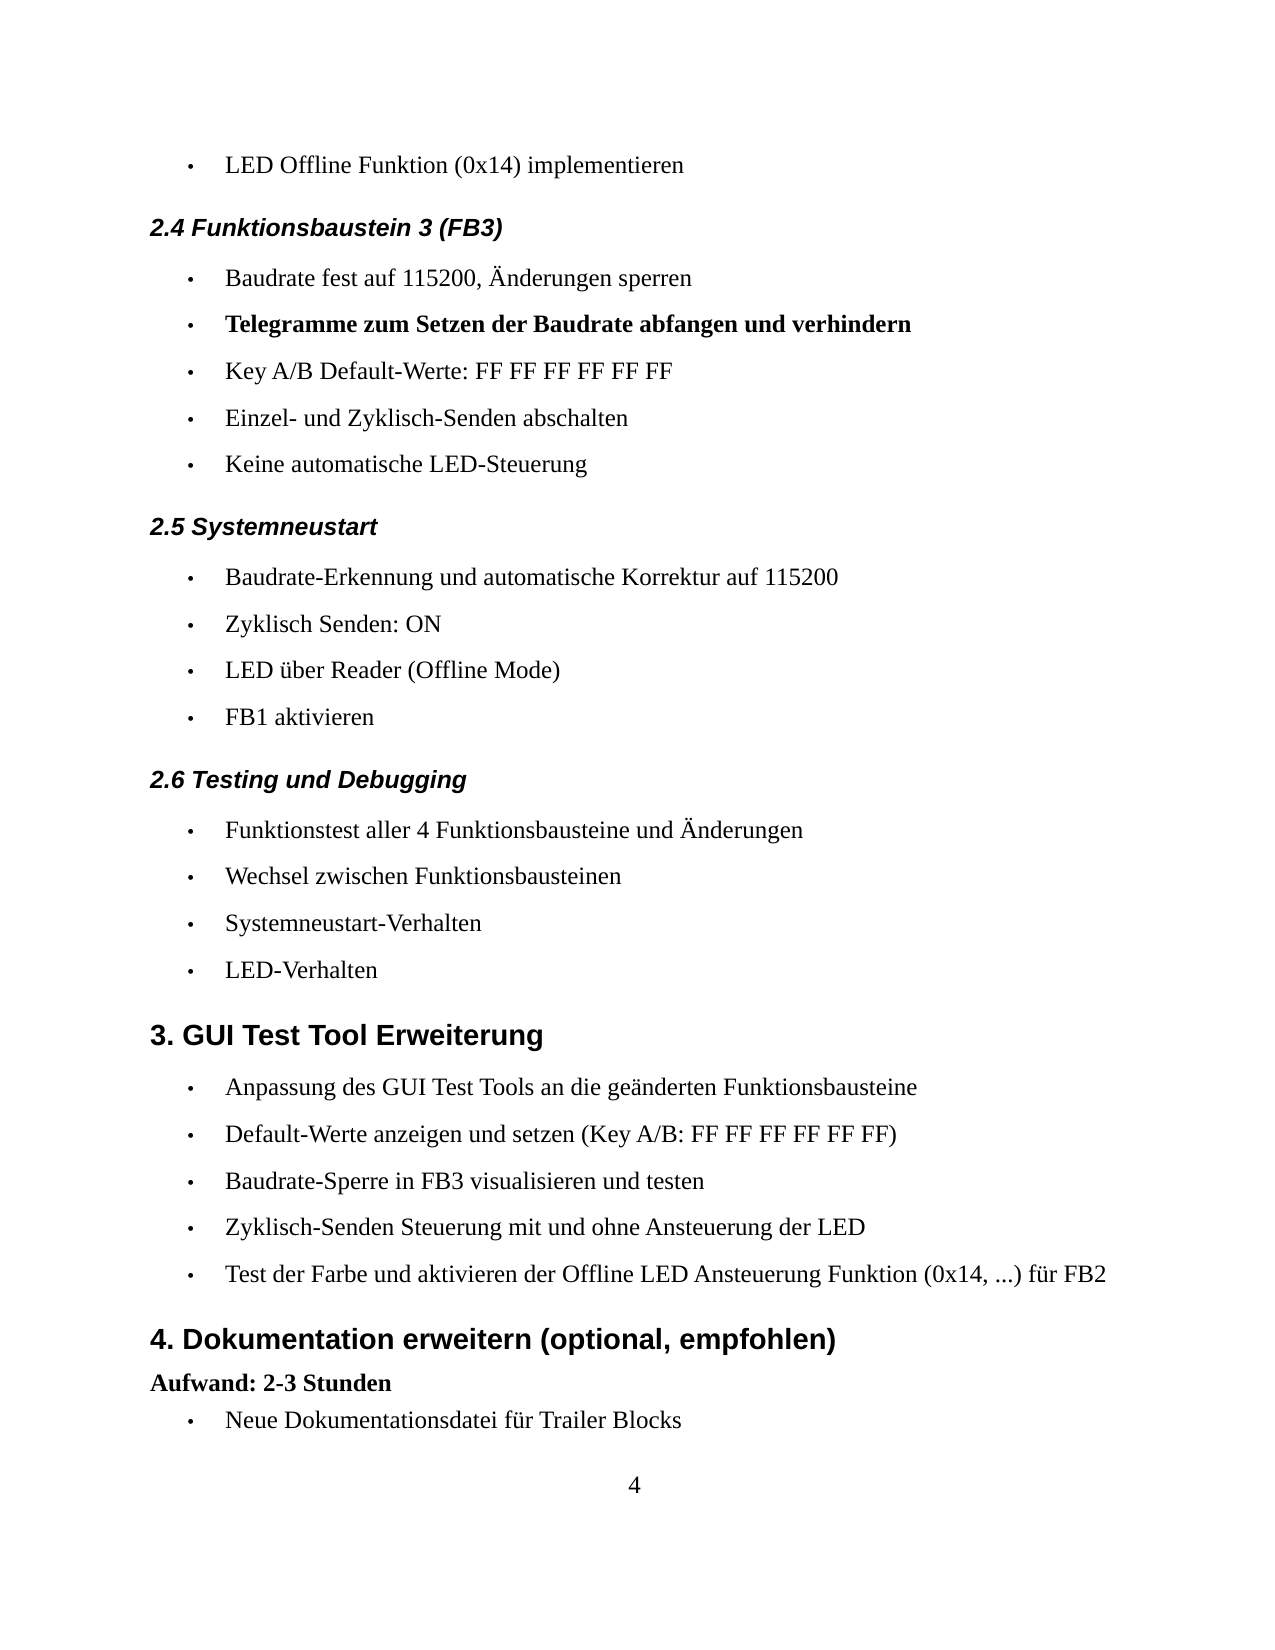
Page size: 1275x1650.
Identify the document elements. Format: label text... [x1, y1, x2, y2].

list Neue Dokumentationsdatei für Trailer Blocks [187, 1406, 1125, 1434]
list Zyklisch-Senden Steuerung mit und ohne Ansteuerung der LED [187, 1212, 1125, 1241]
list Einzel- und Zyklisch-Senden abschalten [187, 403, 1125, 431]
list Key A/B Default-Werte: FF FF FF FF FF FF [187, 356, 1125, 385]
list Baudrate-Erkennung und automatische Korrektur auf 115200 [187, 562, 1125, 591]
list Anpassung des GUI Test Tools an die geänderten Funktionsbausteine [187, 1072, 1125, 1101]
list LED-Verhalten [187, 955, 1125, 983]
list LED über Reader (Offline Mode) [187, 655, 1125, 684]
subtitle 4. Dokumentation erweitern (optional, empfohlen) [150, 1322, 1125, 1355]
subtitle 2.5 Systemneustart [150, 512, 1125, 541]
list Test der Farbe und aktivieren der Offline LED Ansteuerung Funktion (0x14, ...) für FB2 [187, 1259, 1125, 1288]
subtitle 2.6 Testing und Debugging [150, 765, 1125, 793]
subtitle 2.4 Funktionsbaustein 3 (FB3) [150, 213, 1125, 241]
list Default-Werte anzeigen und setzen (Key A/B: FF FF FF FF FF FF) [187, 1119, 1125, 1148]
list FB1 aktivieren [187, 702, 1125, 731]
list Baudrate-Sperre in FB3 visualisieren und testen [187, 1166, 1125, 1194]
list Zyklisch Senden: ON [187, 609, 1125, 637]
list LED Offline Funktion (0x14) implementieren [187, 150, 1125, 179]
text Aufwand: 2-3 Stunden [150, 1368, 1125, 1397]
list Telegramme zum Setzen der Baudrate abfangen und verhindern [187, 309, 1125, 338]
subtitle 3. GUI Test Tool Erweiterung [150, 1017, 1125, 1051]
list Wechsel zwischen Funktionsbausteinen [187, 861, 1125, 890]
list Systemneustart-Verhalten [187, 908, 1125, 937]
list Funktionstest aller 4 Funktionsbausteine und Änderungen [187, 815, 1125, 843]
list Keine automatische LED-Steuerung [187, 449, 1125, 478]
list Baudrate fest auf 115200, Änderungen sperren [187, 263, 1125, 291]
